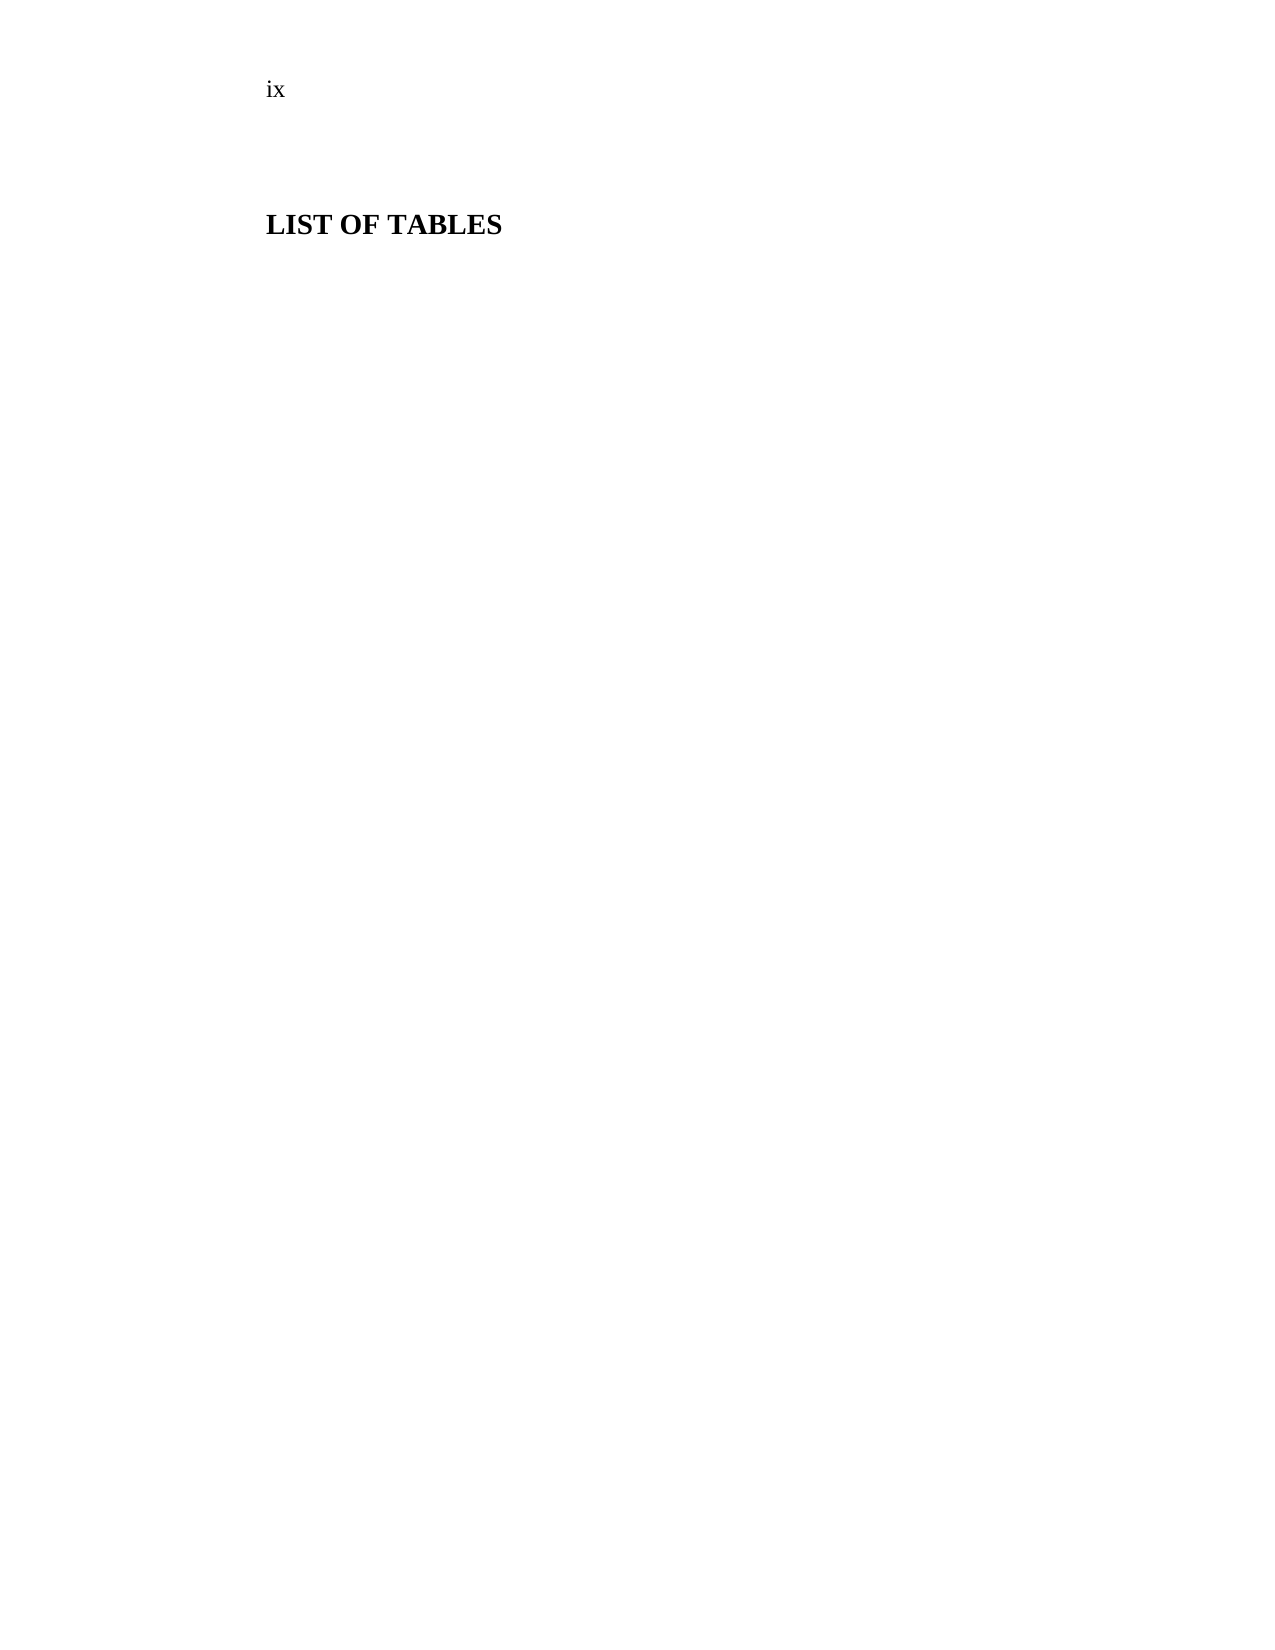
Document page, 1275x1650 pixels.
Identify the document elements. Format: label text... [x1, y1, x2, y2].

subtitle LIST OF TABLES [207, 207, 1157, 241]
